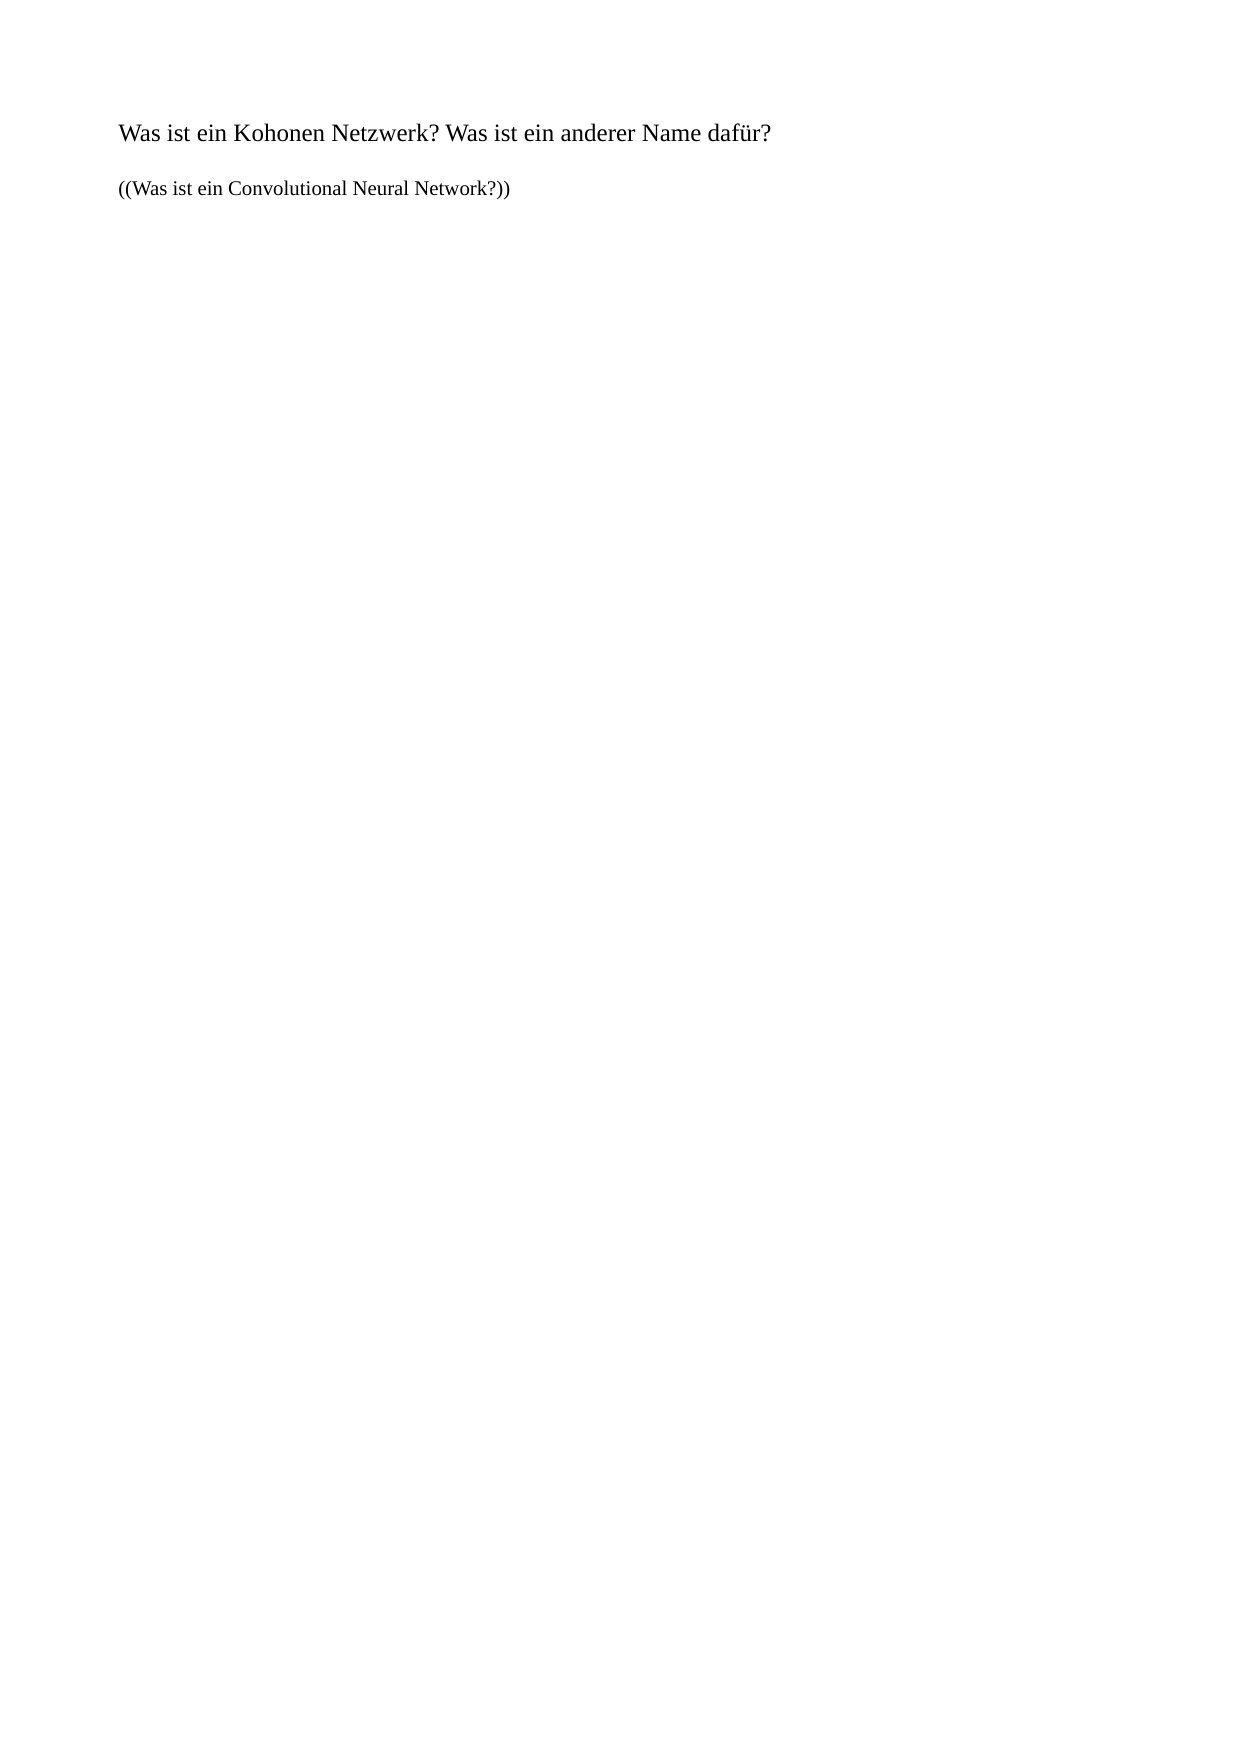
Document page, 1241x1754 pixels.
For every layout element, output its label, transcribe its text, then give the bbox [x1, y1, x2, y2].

text Was ist ein Kohonen Netzwerk? Was ist ein anderer Name dafür? [118, 118, 1122, 147]
text ((Was ist ein Convolutional Neural Network?)) [118, 176, 1122, 200]
